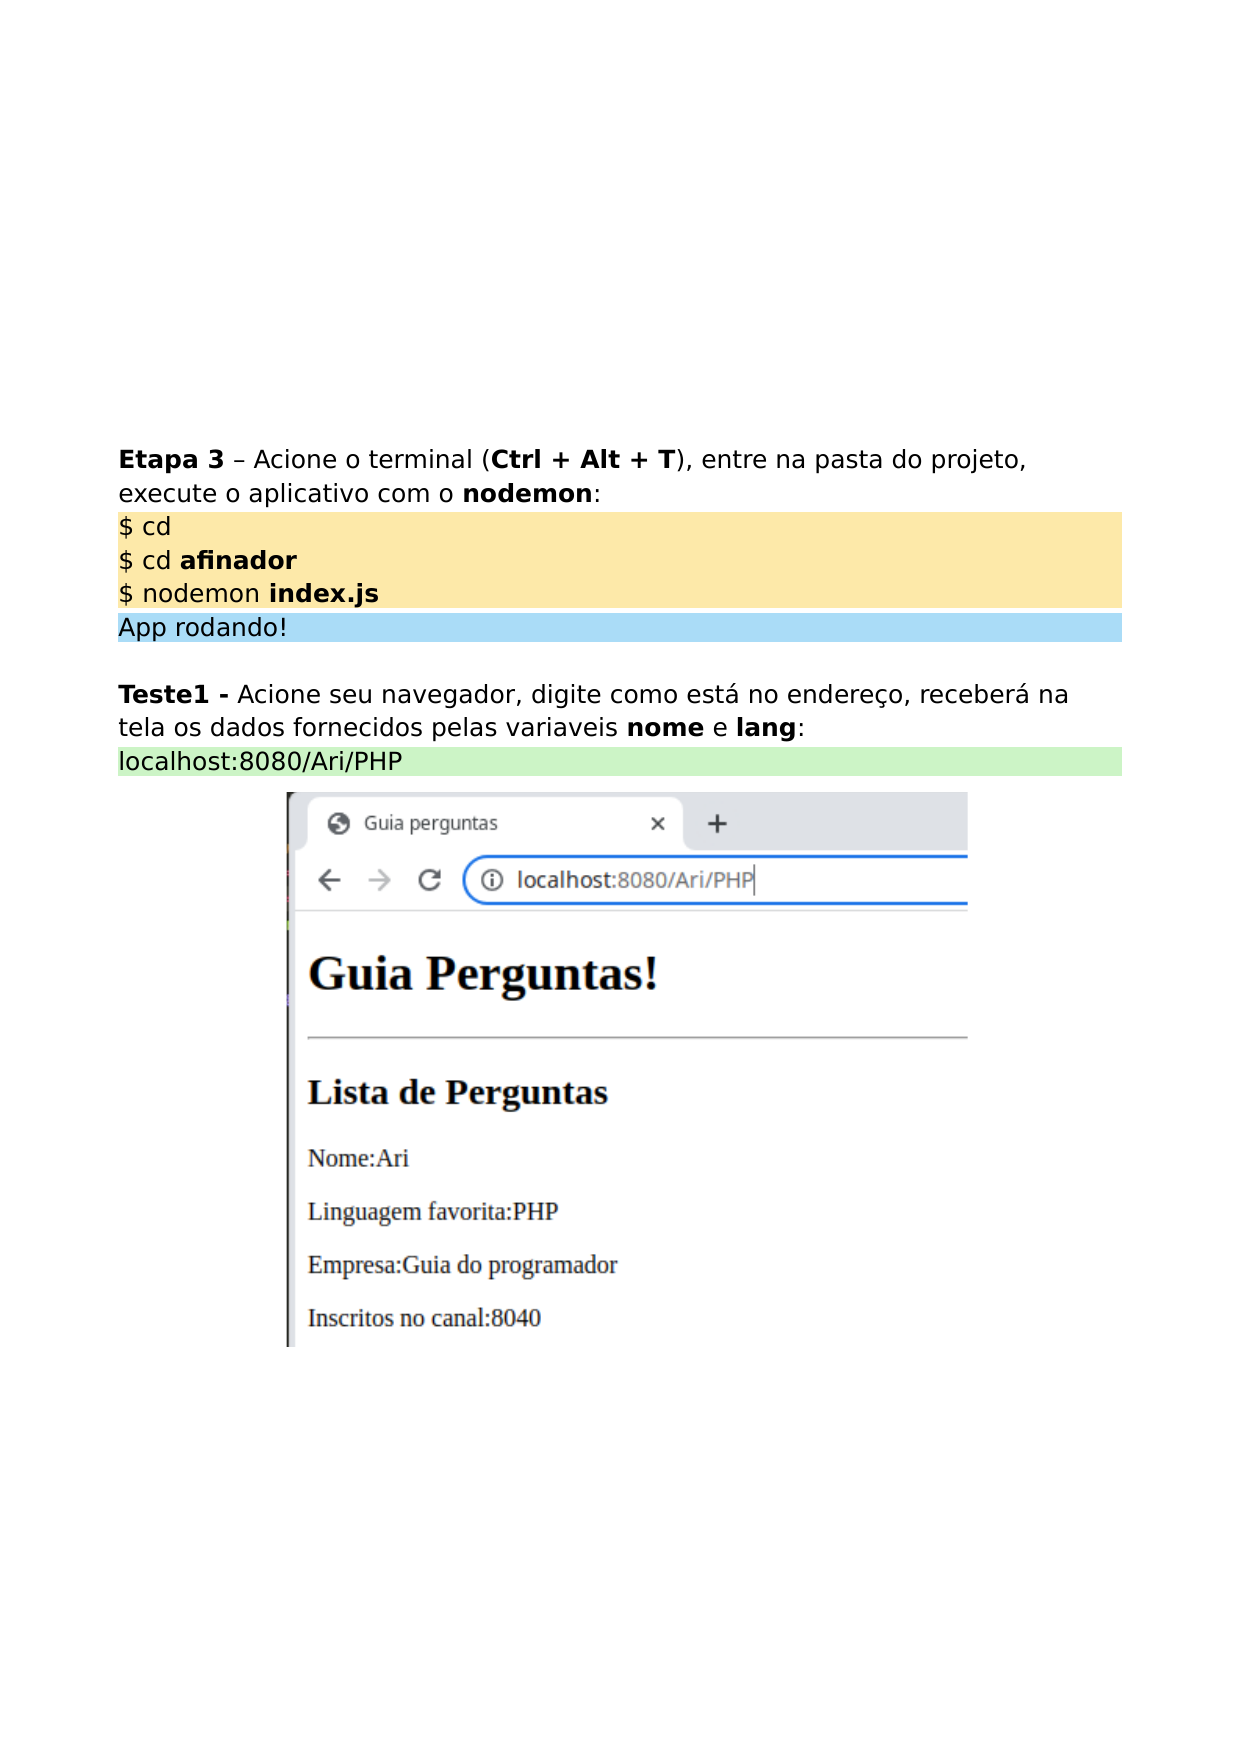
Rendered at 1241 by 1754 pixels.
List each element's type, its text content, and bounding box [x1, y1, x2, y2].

text $ nodemon index.js [118, 579, 1122, 608]
text localhost:8080/Ari/PHP [118, 747, 1122, 776]
text Teste1 - Acione seu navegador, digite como está no endereço, receberá na tela os dados fornecidos pelas variaveis nome e lang: [118, 680, 1122, 743]
text Etapa 3 – Acione o terminal (Ctrl + Alt + T), entre na pasta do projeto, execute o aplicativo com o nodemon: [118, 445, 1122, 508]
picture [286, 792, 968, 1347]
text $ cd afinador [118, 546, 1122, 575]
text $ cd [118, 512, 1122, 541]
text App rodando! [118, 613, 1122, 642]
